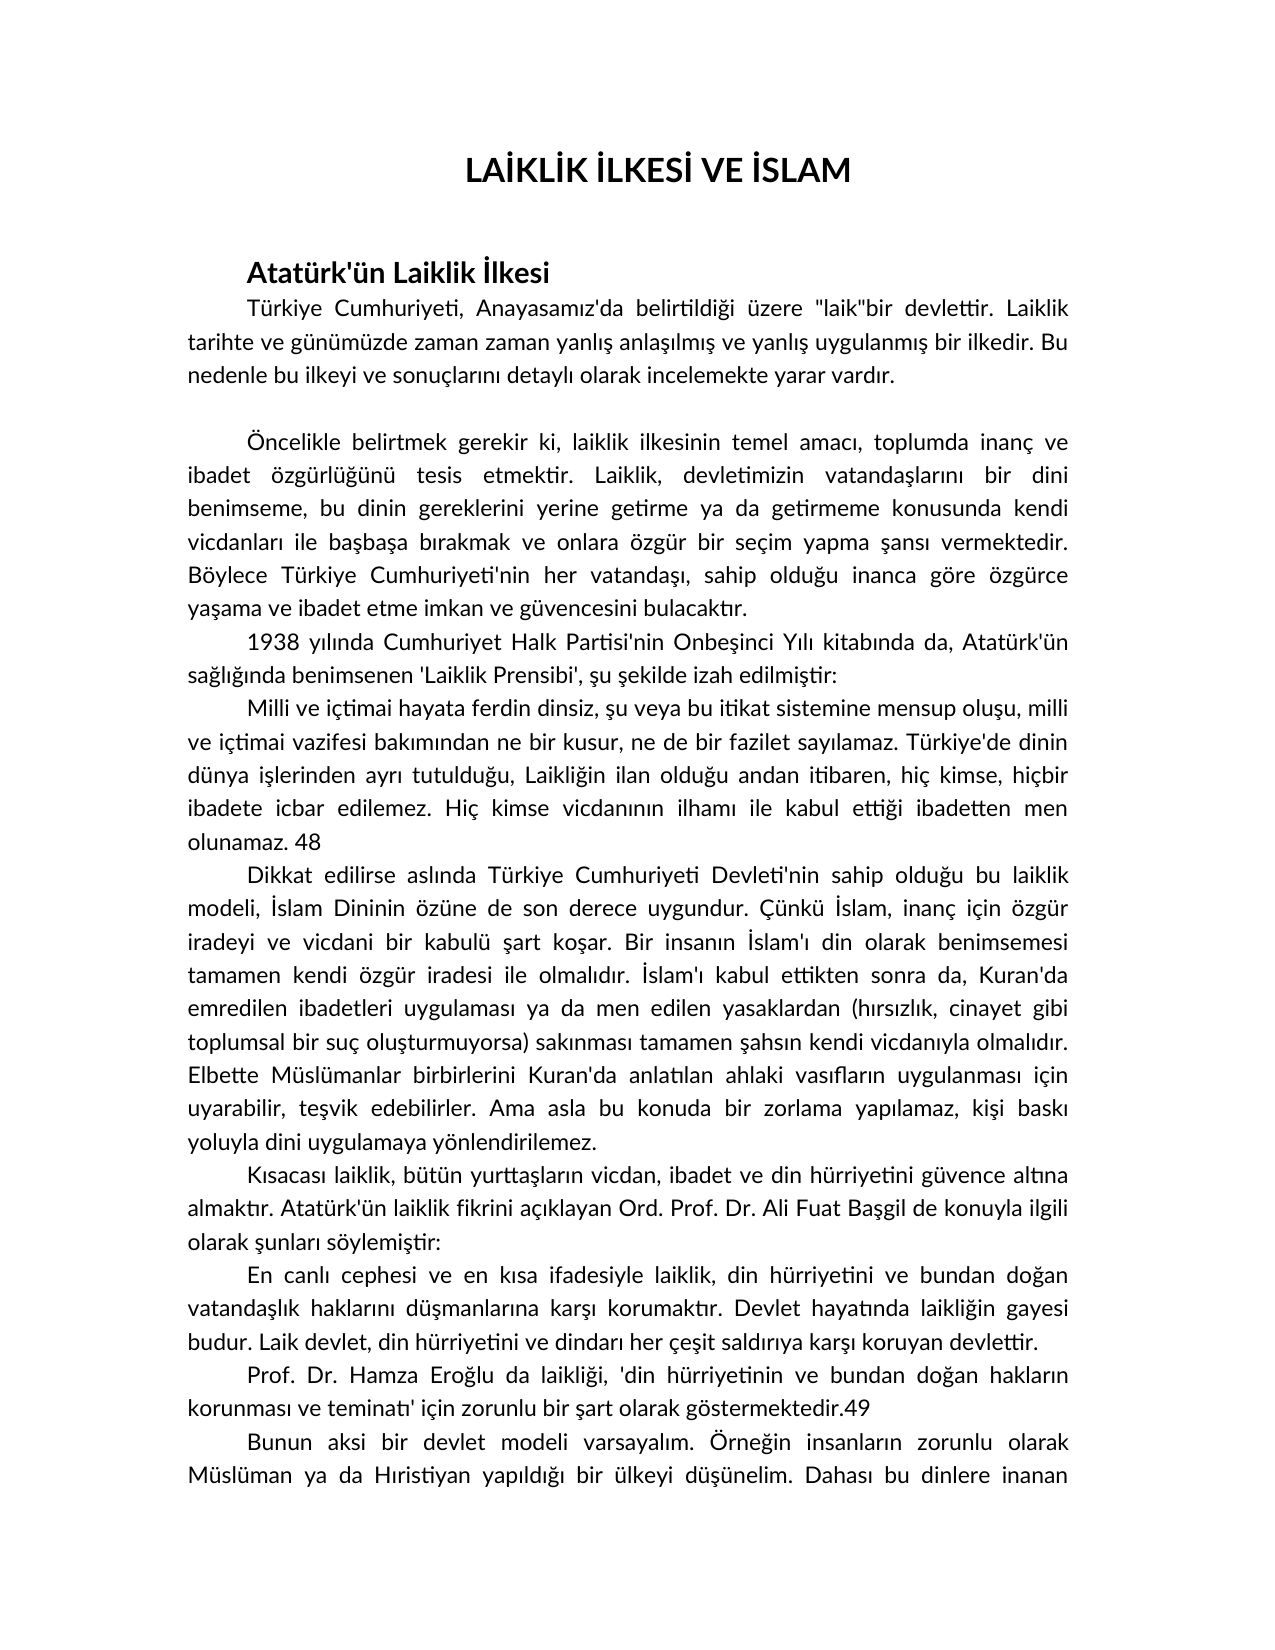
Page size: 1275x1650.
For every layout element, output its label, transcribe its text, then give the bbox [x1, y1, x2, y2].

text En canlı cephesi ve en kısa ifadesiyle laiklik, din hürriyetini ve bundan doğan vatandaşlık haklarını düşmanlarına karşı korumaktır. Devlet hayatında laikliğin gayesi budur. Laik devlet, din hürriyetini ve dindarı her çeşit saldırıya karşı koruyan devlettir. [187, 1257, 1070, 1357]
text Türkiye Cumhuriyeti, Anayasamız'da belirtildiği üzere "laik"bir devlettir. Laiklik tarihte ve günümüzde zaman zaman yanlış anlaşılmış ve yanlış uygulanmış bir ilkedir. Bu nedenle bu ilkeyi ve sonuçlarını detaylı olarak incelemekte yarar vardır. [187, 290, 1070, 390]
text Bunun aksi bir devlet modeli varsayalım. Örneğin insanların zorunlu olarak Müslüman ya da Hıristiyan yapıldığı bir ülkeyi düşünelim. Dahası bu dinlere inanan [187, 1423, 1070, 1490]
text Milli ve içtimai hayata ferdin dinsiz, şu veya bu itikat sistemine mensup oluşu, milli ve içtimai vazifesi bakımından ne bir kusur, ne de bir fazilet sayılamaz. Türkiye'de dinin dünya işlerinden ayrı tutulduğu, Laikliğin ilan olduğu andan itibaren, hiç kimse, hiçbir ibadete icbar edilemez. Hiç kimse vicdanının ilhamı ile kabul ettiği ibadetten men olunamaz. 48 [187, 690, 1070, 857]
text Kısacası laiklik, bütün yurttaşların vicdan, ibadet ve din hürriyetini güvence altına almaktır. Atatürk'ün laiklik fikrini açıklayan Ord. Prof. Dr. Ali Fuat Başgil de konuyla ilgili olarak şunları söylemiştir: [187, 1157, 1070, 1257]
text Öncelikle belirtmek gerekir ki, laiklik ilkesinin temel amacı, toplumda inanç ve ibadet özgürlüğünü tesis etmektir. Laiklik, devletimizin vatandaşlarını bir dini benimseme, bu dinin gereklerini yerine getirme ya da getirmeme konusunda kendi vicdanları ile başbaşa bırakmak ve onlara özgür bir seçim yapma şansı vermektedir. Böylece Türkiye Cumhuriyeti'nin her vatandaşı, sahip olduğu inanca göre özgürce yaşama ve ibadet etme imkan ve güvencesini bulacaktır. [187, 423, 1070, 623]
text 1938 yılında Cumhuriyet Halk Partisi'nin Onbeşinci Yılı kitabında da, Atatürk'ün sağlığında benimsenen 'Laiklik Prensibi', şu şekilde izah edilmiştir: [187, 623, 1070, 690]
text Dikkat edilirse aslında Türkiye Cumhuriyeti Devleti'nin sahip olduğu bu laiklik modeli, İslam Dininin özüne de son derece uygundur. Çünkü İslam, inanç için özgür iradeyi ve vicdani bir kabulü şart koşar. Bir insanın İslam'ı din olarak benimsemesi tamamen kendi özgür iradesi ile olmalıdır. İslam'ı kabul ettikten sonra da, Kuran'da emredilen ibadetleri uygulaması ya da men edilen yasaklardan (hırsızlık, cinayet gibi toplumsal bir suç oluşturmuyorsa) sakınması tamamen şahsın kendi vicdanıyla olmalıdır. Elbette Müslümanlar birbirlerini Kuran'da anlatılan ahlaki vasıfların uygulanması için uyarabilir, teşvik edebilirler. Ama asla bu konuda bir zorlama yapılamaz, kişi baskı yoluyla dini uygulamaya yönlendirilemez. [187, 857, 1070, 1157]
text LAİKLİK İLKESİ VE İSLAM [187, 150, 1070, 190]
text Atatürk'ün Laiklik İlkesi [187, 257, 1070, 290]
text Prof. Dr. Hamza Eroğlu da laikliği, 'din hürriyetinin ve bundan doğan hakların korunması ve teminatı' için zorunlu bir şart olarak göstermektedir.49 [187, 1357, 1070, 1423]
